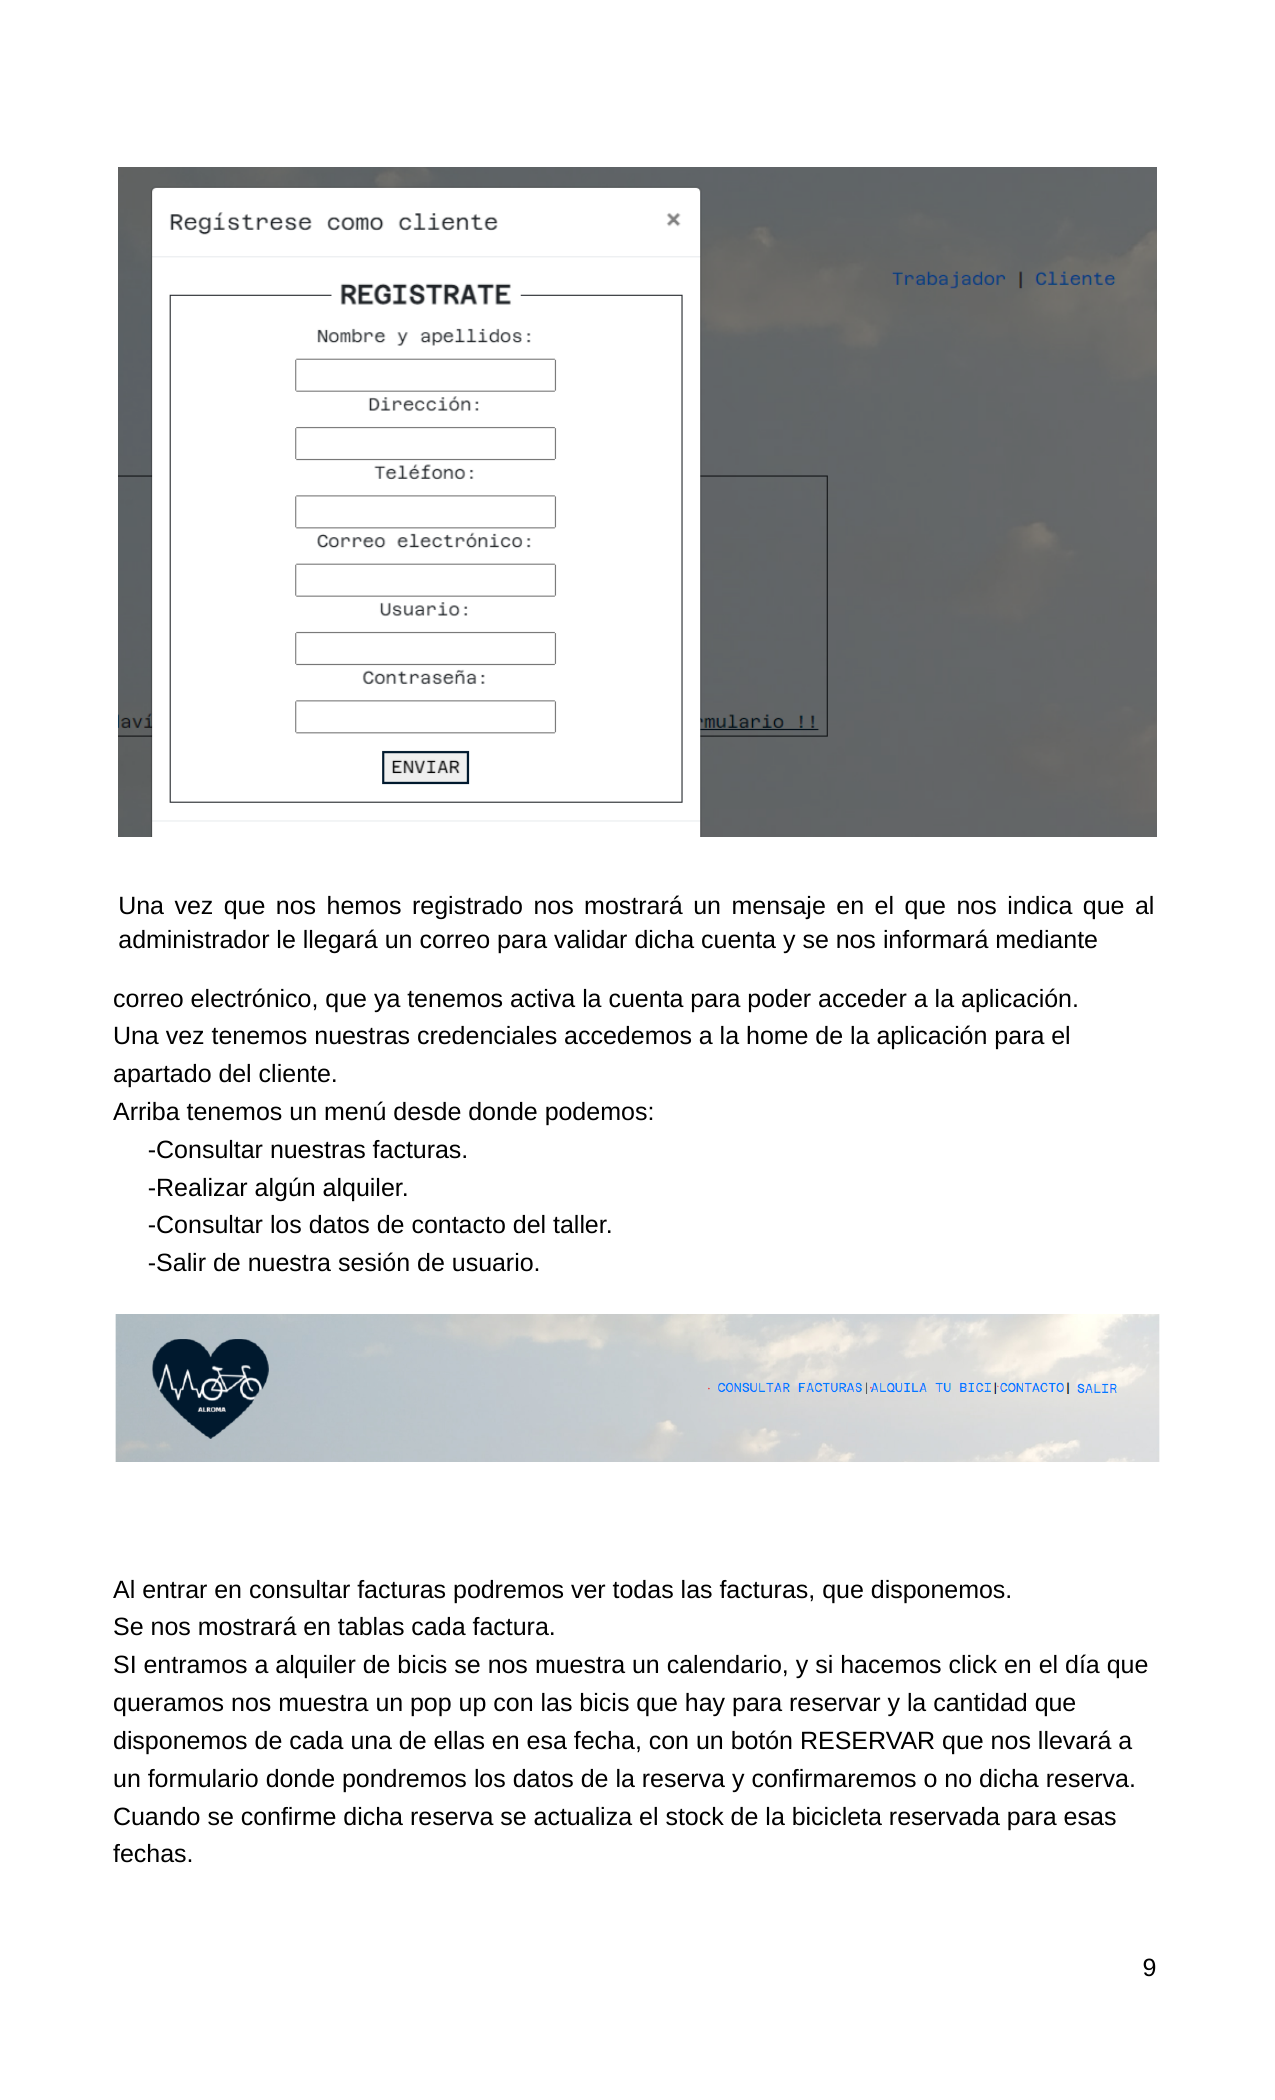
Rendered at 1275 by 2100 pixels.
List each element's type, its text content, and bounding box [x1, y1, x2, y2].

picture [115, 1314, 1160, 1462]
list -Consultar los datos de contacto del taller. [113, 1210, 1157, 1239]
text Una vez que nos hemos registrado nos mostrará un mensaje en el que nos indica que al administrador le llegará un correo para validar dicha cuenta y se nos informará mediante [118, 891, 1157, 954]
list Cuando se confirme dicha reserva se actualiza el stock de la bicicleta reservada para esas [113, 1801, 1157, 1830]
list Una vez tenemos nuestras credenciales accedemos a la home de la aplicación para el [113, 1021, 1157, 1050]
list SI entramos a alquiler de bicis se nos muestra un calendario, y si hacemos click en el día que [113, 1650, 1157, 1679]
list apartado del cliente. [113, 1059, 1157, 1088]
list disponemos de cada una de ellas en esa fecha, con un botón RESERVAR que nos llevará a [113, 1726, 1157, 1754]
list fechas. [113, 1839, 1157, 1868]
list queramos nos muestra un pop up con las bicis que hay para reservar y la cantidad que [113, 1688, 1157, 1717]
list -Realizar algún alquiler. [113, 1173, 1157, 1201]
list correo electrónico, que ya tenemos activa la cuenta para poder acceder a la aplicación. [113, 983, 1157, 1012]
list -Consultar nuestras facturas. [113, 1135, 1157, 1163]
list Arriba tenemos un menú desde donde podemos: [113, 1097, 1157, 1126]
list Al entrar en consultar facturas podremos ver todas las facturas, que disponemos. [113, 1574, 1157, 1603]
picture [118, 167, 1157, 837]
list 9 [113, 1953, 1157, 1981]
list -Salir de nuestra sesión de usuario. [113, 1248, 1157, 1277]
list un formulario donde pondremos los datos de la reserva y confirmaremos o no dicha reserva. [113, 1764, 1157, 1792]
list Se nos mostrará en tablas cada factura. [113, 1612, 1157, 1641]
